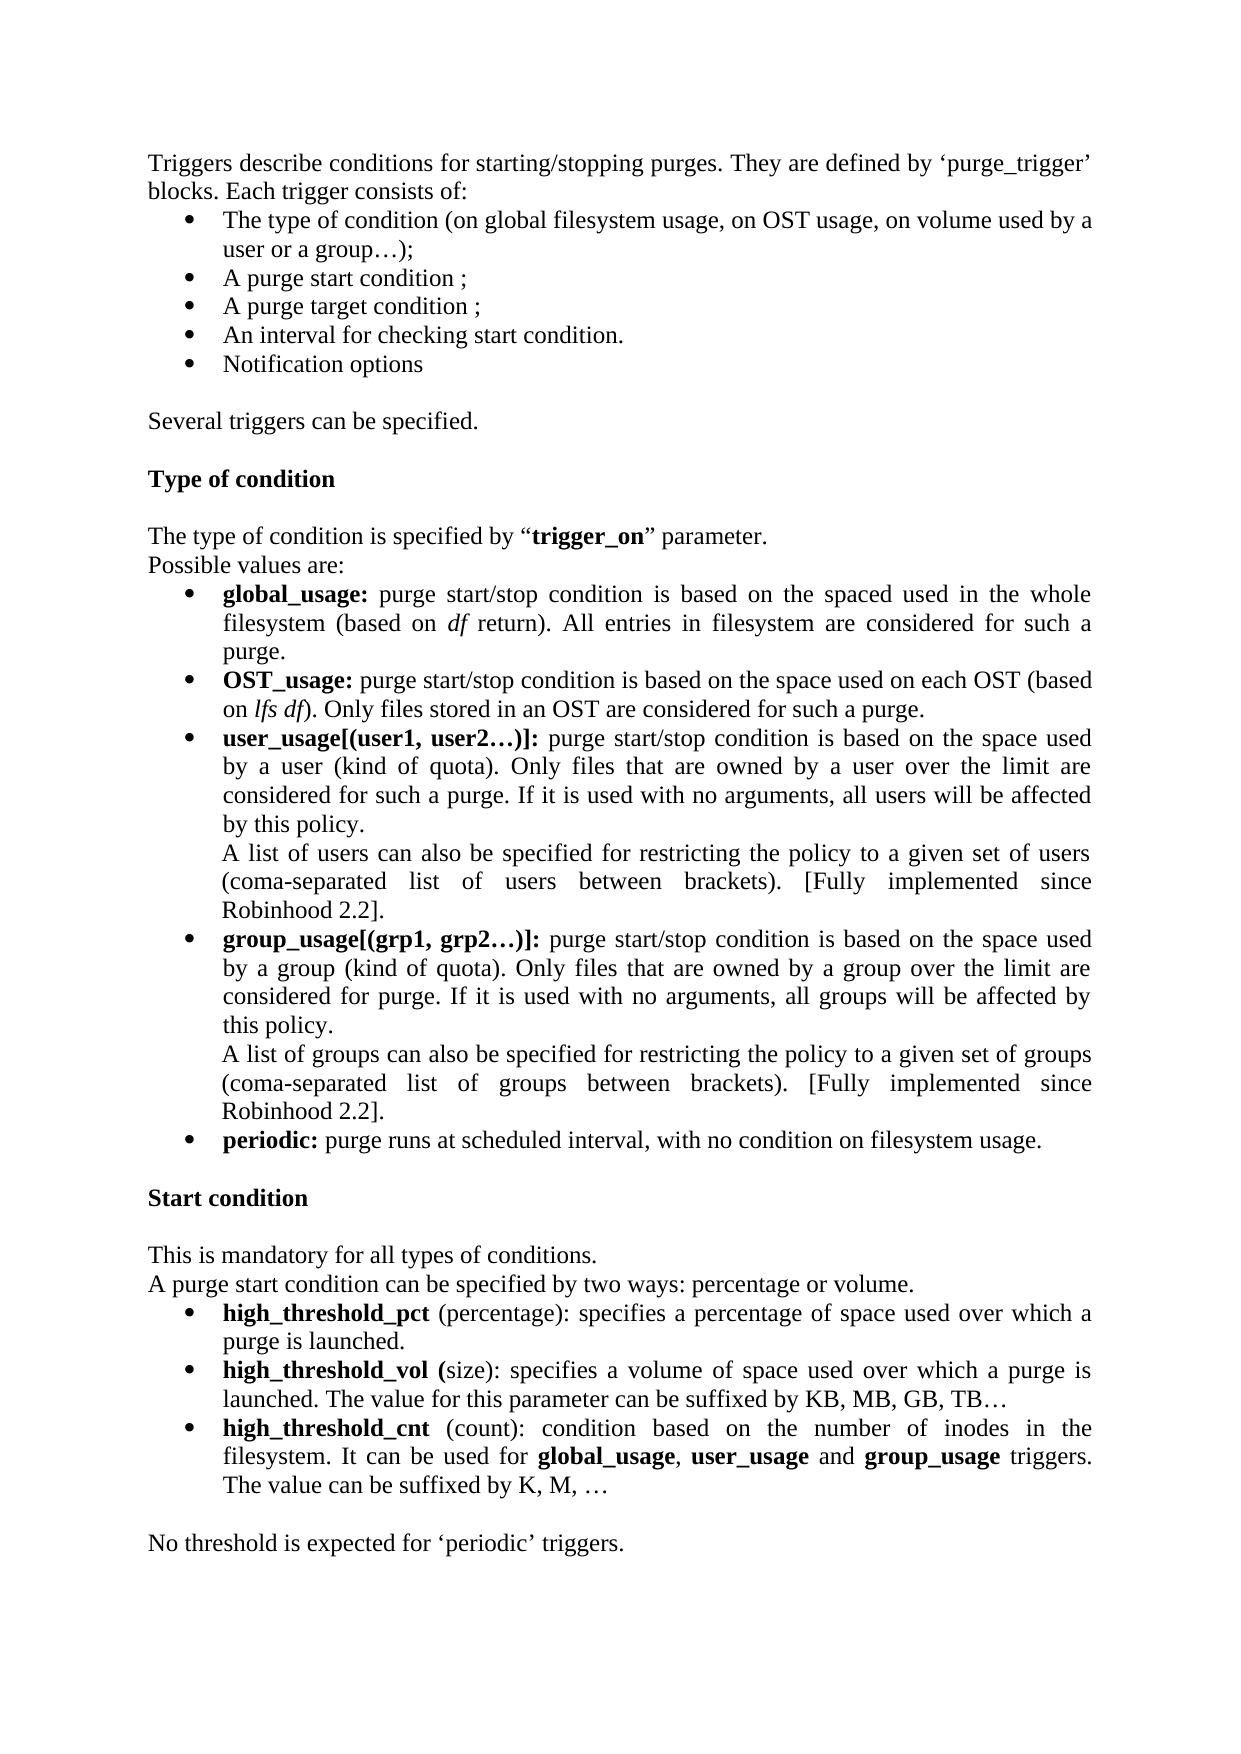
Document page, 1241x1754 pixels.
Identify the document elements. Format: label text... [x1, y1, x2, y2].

text A list of groups can also be specified for restricting the policy to a given set of groups (coma-separated list of groups between brackets). [Fully implemented since Robinhood 2.2]. [221, 1039, 1093, 1125]
text No threshold is expected for ‘periodic’ triggers. [148, 1499, 1093, 1556]
list periodic: purge runs at scheduled interval, with no condition on filesystem usage. [185, 1125, 1093, 1154]
text Type of condition [148, 464, 1093, 493]
text Several triggers can be specified. [148, 406, 1093, 435]
list high_threshold_pct (percentage): specifies a percentage of space used over which a purge is launched. [185, 1298, 1093, 1355]
list Notification options [185, 349, 1093, 378]
text Start condition [148, 1183, 1093, 1211]
list user_usage[(user1, user2…)]: purge start/stop condition is based on the space used by a user (kind of quota). Only files that are owned by a user over the limit are considered for such a purge. If it is used with no arguments, all users will be affected by this policy. [185, 723, 1093, 838]
list A purge target condition ; [185, 291, 1093, 320]
text Triggers describe conditions for starting/stopping purges. They are defined by ‘purge_trigger’ blocks. Each trigger consists of: [148, 148, 1093, 205]
list global_usage: purge start/stop condition is based on the spaced used in the whole filesystem (based on df return). All entries in filesystem are considered for such a purge. [185, 579, 1093, 665]
list An interval for checking start condition. [185, 320, 1093, 349]
list high_threshold_vol (size): specifies a volume of space used over which a purge is launched. The value for this parameter can be suffixed by KB, MB, GB, TB… [185, 1355, 1093, 1413]
list group_usage[(grp1, grp2…)]: purge start/stop condition is based on the space used by a group (kind of quota). Only files that are owned by a group over the limit are considered for purge. If it is used with no arguments, all groups will be affected by this policy. [185, 924, 1093, 1039]
text This is mandatory for all types of conditions. [148, 1240, 1093, 1269]
list The type of condition (on global filesystem usage, on OST usage, on volume used by a user or a group…); [185, 205, 1093, 263]
list A purge start condition ; [185, 263, 1093, 291]
list OST_usage: purge start/stop condition is based on the space used on each OST (based on lfs df). Only files stored in an OST are considered for such a purge. [185, 665, 1093, 723]
text A purge start condition can be specified by two ways: percentage or volume. [148, 1269, 1093, 1298]
list high_threshold_cnt (count): condition based on the number of inodes in the filesystem. It can be used for global_usage, user_usage and group_usage triggers. The value can be suffixed by K, M, … [185, 1413, 1093, 1499]
text A list of users can also be specified for restricting the policy to a given set of users (coma-separated list of users between brackets). [Fully implemented since Robinhood 2.2]. [221, 838, 1093, 924]
text The type of condition is specified by “trigger_on” parameter. Possible values are: [148, 521, 1093, 579]
